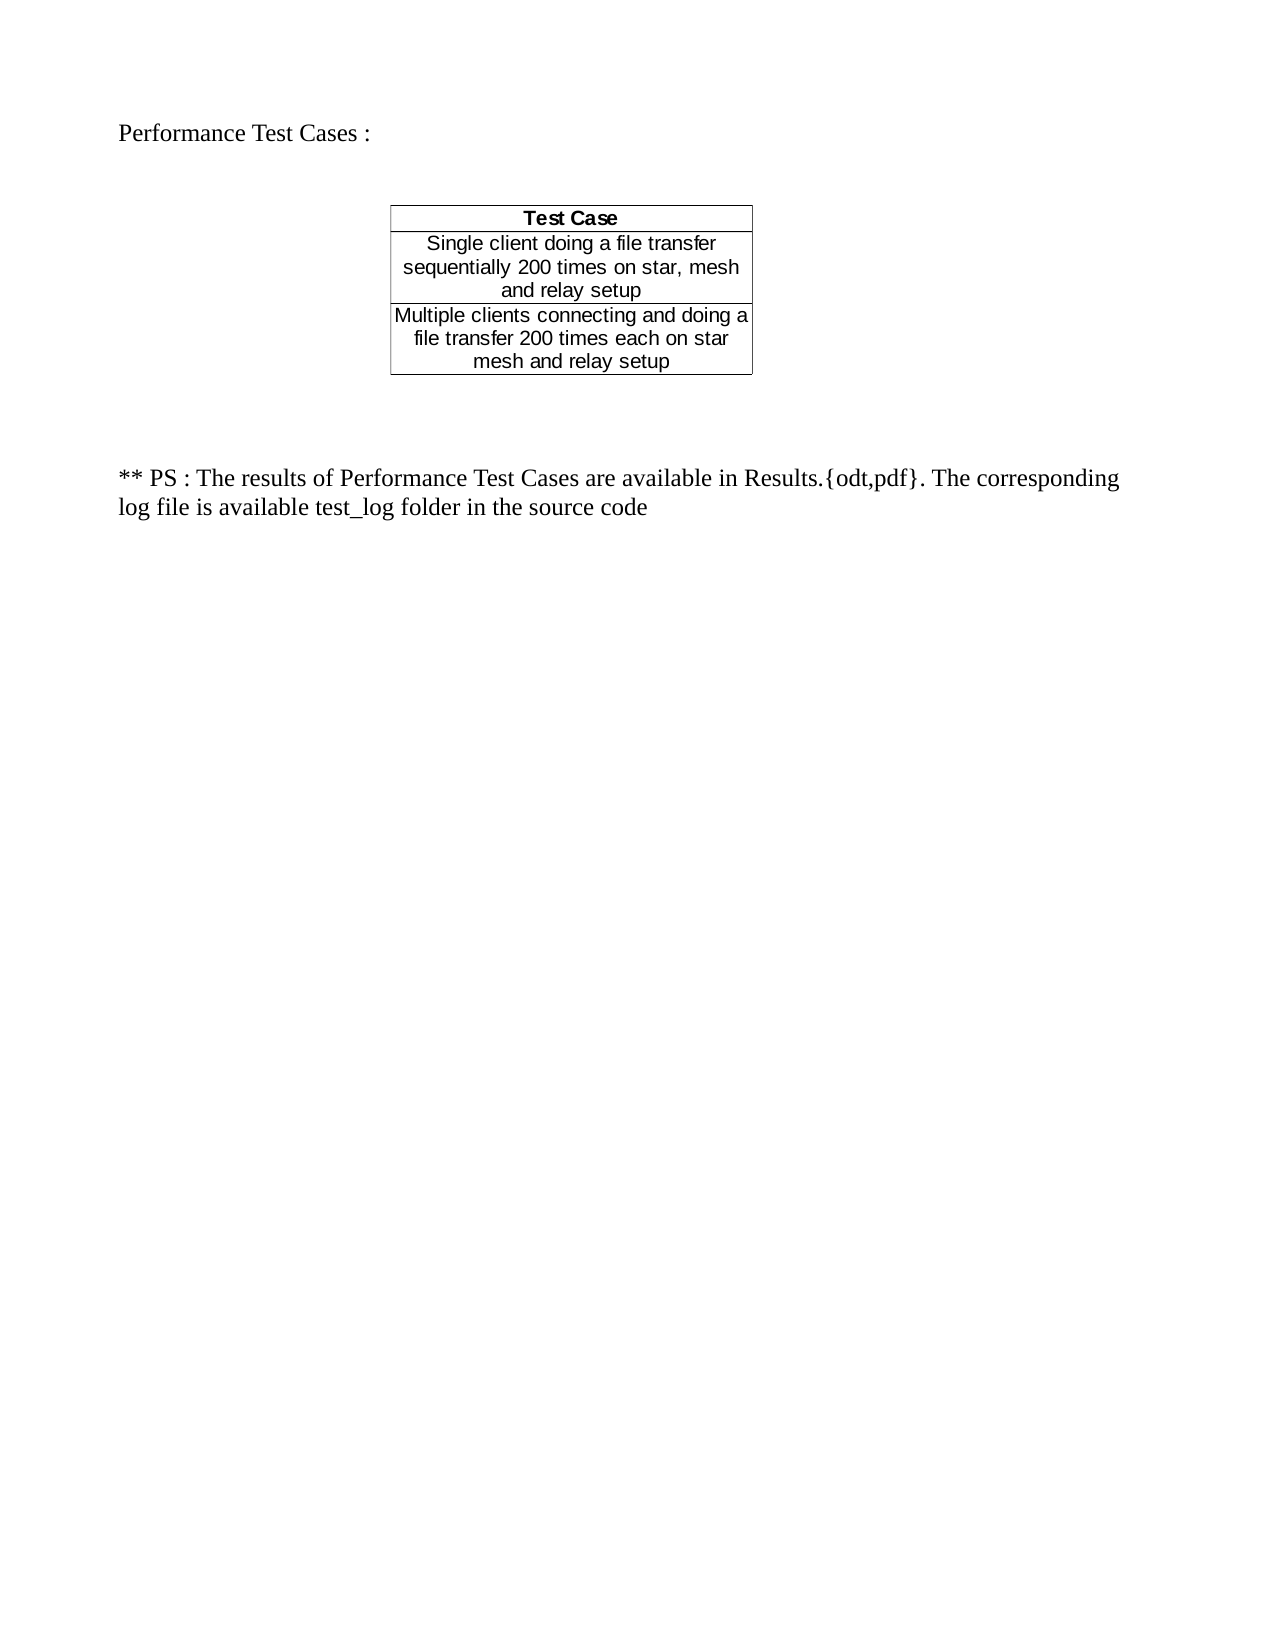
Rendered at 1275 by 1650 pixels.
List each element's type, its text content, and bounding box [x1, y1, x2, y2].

text Performance Test Cases : [118, 118, 1157, 147]
text ** PS : The results of Performance Test Cases are available in Results.{odt,pdf}. The corresponding log file is available test_log folder in the source code [118, 463, 1157, 521]
